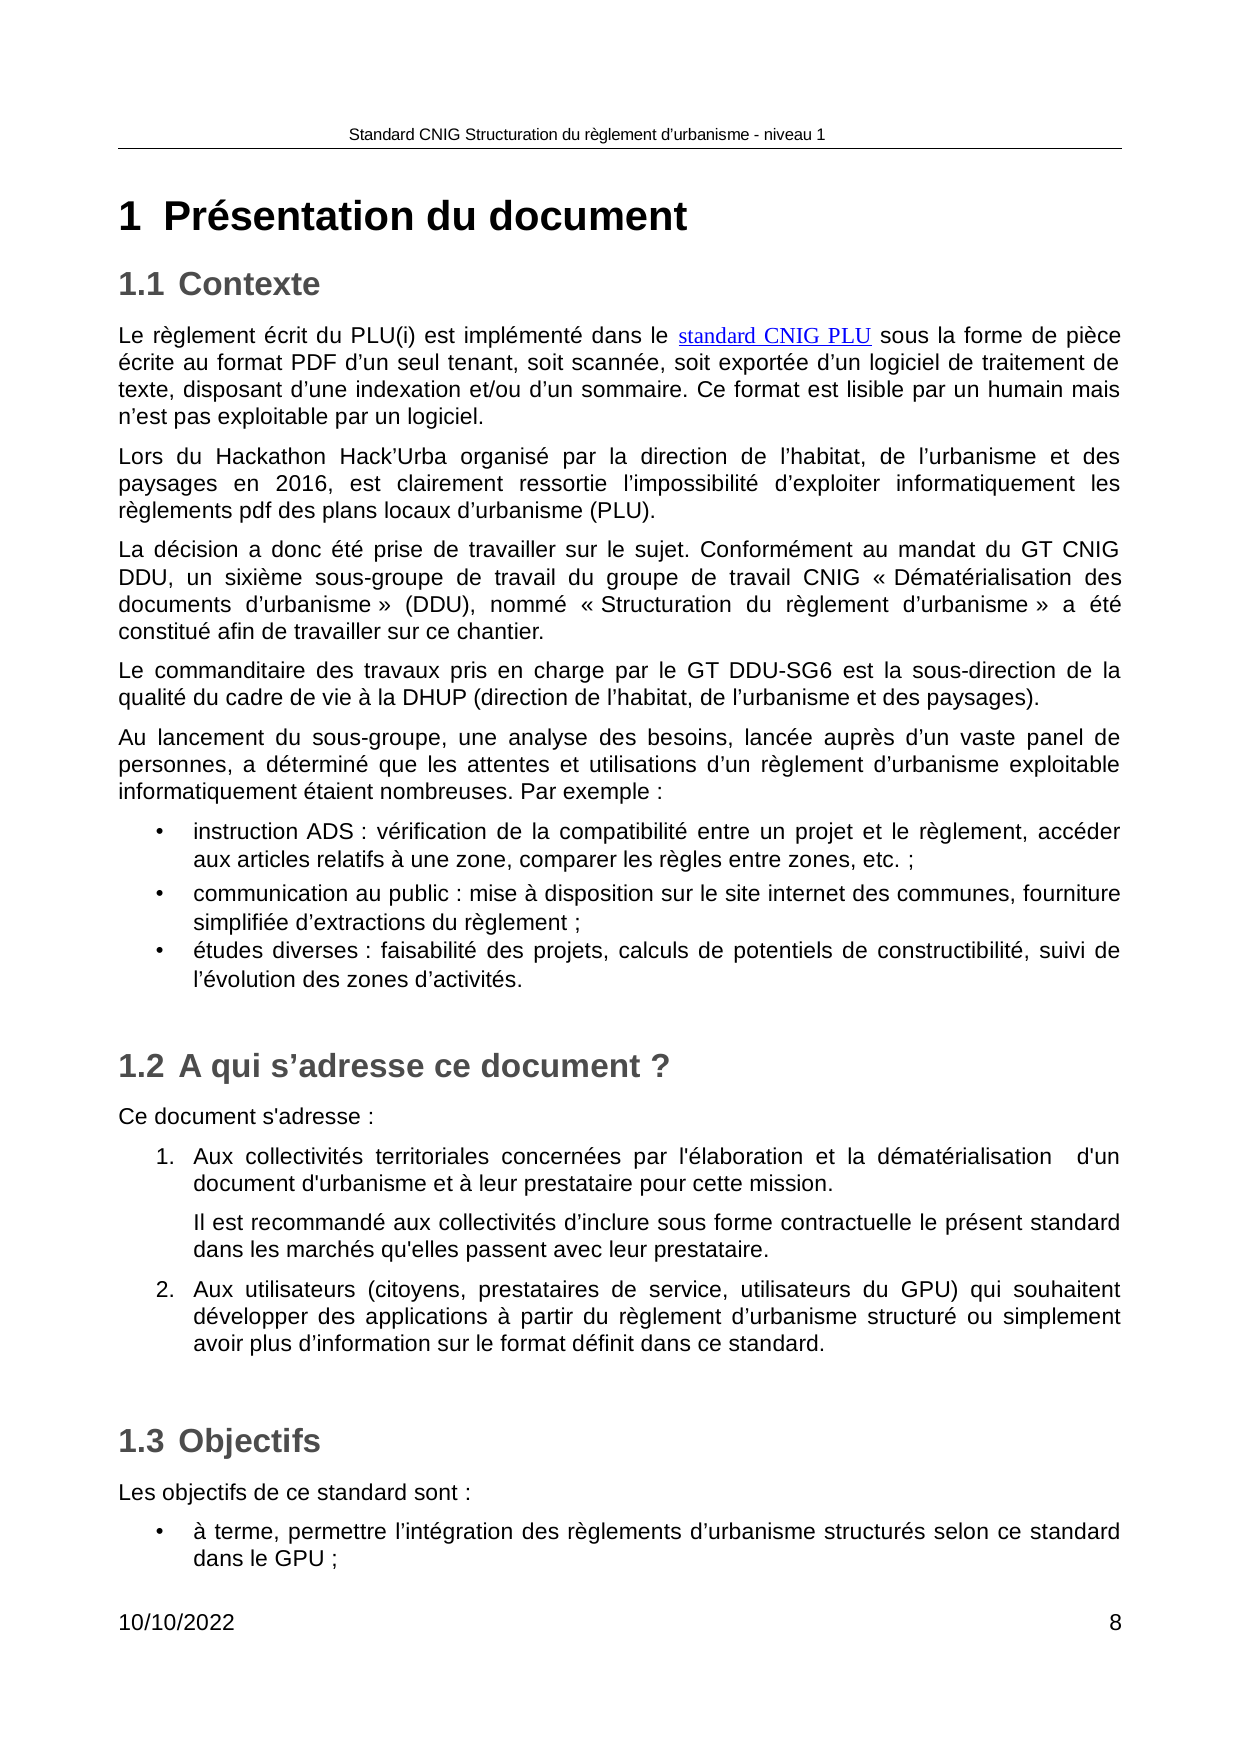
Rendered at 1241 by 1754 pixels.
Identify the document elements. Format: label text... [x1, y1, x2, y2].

subtitle Objectifs [118, 1421, 1122, 1459]
subtitle A qui s’adresse ce document ? [118, 1046, 1122, 1084]
list instruction ADS : vérification de la compatibilité entre un projet et le règlement, accéder aux articles relatifs à une zone, comparer les règles entre zones, etc. ; [156, 817, 1122, 872]
subtitle Présentation du document [118, 192, 1122, 239]
text Ce document s'adresse : [118, 1102, 1122, 1129]
text Le règlement écrit du PLU(i) est implémenté dans le standard CNIG PLU sous la forme de pièce écrite au format PDF d’un seul tenant, soit scannée, soit exportée d’un logiciel de traitement de texte, disposant d’une indexation et/ou d’un sommaire. Ce format est lisible par un humain mais n’est pas exploitable par un logiciel. [118, 321, 1122, 429]
text Au lancement du sous-groupe, une analyse des besoins, lancée auprès d’un vaste panel de personnes, a déterminé que les attentes et utilisations d’un règlement d’urbanisme exploitable informatiquement étaient nombreuses. Par exemple : [118, 723, 1122, 804]
subtitle Contexte [118, 264, 1122, 303]
list Il est recommandé aux collectivités d’inclure sous forme contractuelle le présent standard dans les marchés qu'elles passent avec leur prestataire. [156, 1209, 1122, 1263]
list communication au public : mise à disposition sur le site internet des communes, fourniture simplifiée d’extractions du règlement ; [156, 880, 1122, 935]
list Aux collectivités territoriales concernées par l'élaboration et la dématérialisation d'un document d'urbanisme et à leur prestataire pour cette mission. [156, 1142, 1122, 1196]
text Le commanditaire des travaux pris en charge par le GT DDU-SG6 est la sous-direction de la qualité du cadre de vie à la DHUP (direction de l’habitat, de l’urbanisme et des paysages). [118, 657, 1122, 711]
text Lors du Hackathon Hack’Urba organisé par la direction de l’habitat, de l’urbanisme et des paysages en 2016, est clairement ressortie l’impossibilité d’exploiter informatiquement les règlements pdf des plans locaux d’urbanisme (PLU). [118, 442, 1122, 523]
text Les objectifs de ce standard sont : [118, 1478, 1122, 1505]
text La décision a donc été prise de travailler sur le sujet. Conformément au mandat du GT CNIG DDU, un sixième sous-groupe de travail du groupe de travail CNIG « Dématérialisation des documents d’urbanisme » (DDU), nommé « Structuration du règlement d’urbanisme » a été constitué afin de travailler sur ce chantier. [118, 536, 1122, 644]
list études diverses : faisabilité des projets, calculs de potentiels de constructibilité, suivi de l’évolution des zones d’activités. [156, 937, 1122, 992]
list à terme, permettre l’intégration des règlements d’urbanisme structurés selon ce standard dans le GPU ; [156, 1517, 1122, 1572]
list Aux utilisateurs (citoyens, prestataires de service, utilisateurs du GPU) qui souhaitent développer des applications à partir du règlement d’urbanisme structuré ou simplement avoir plus d’information sur le format définit dans ce standard. [156, 1275, 1122, 1357]
